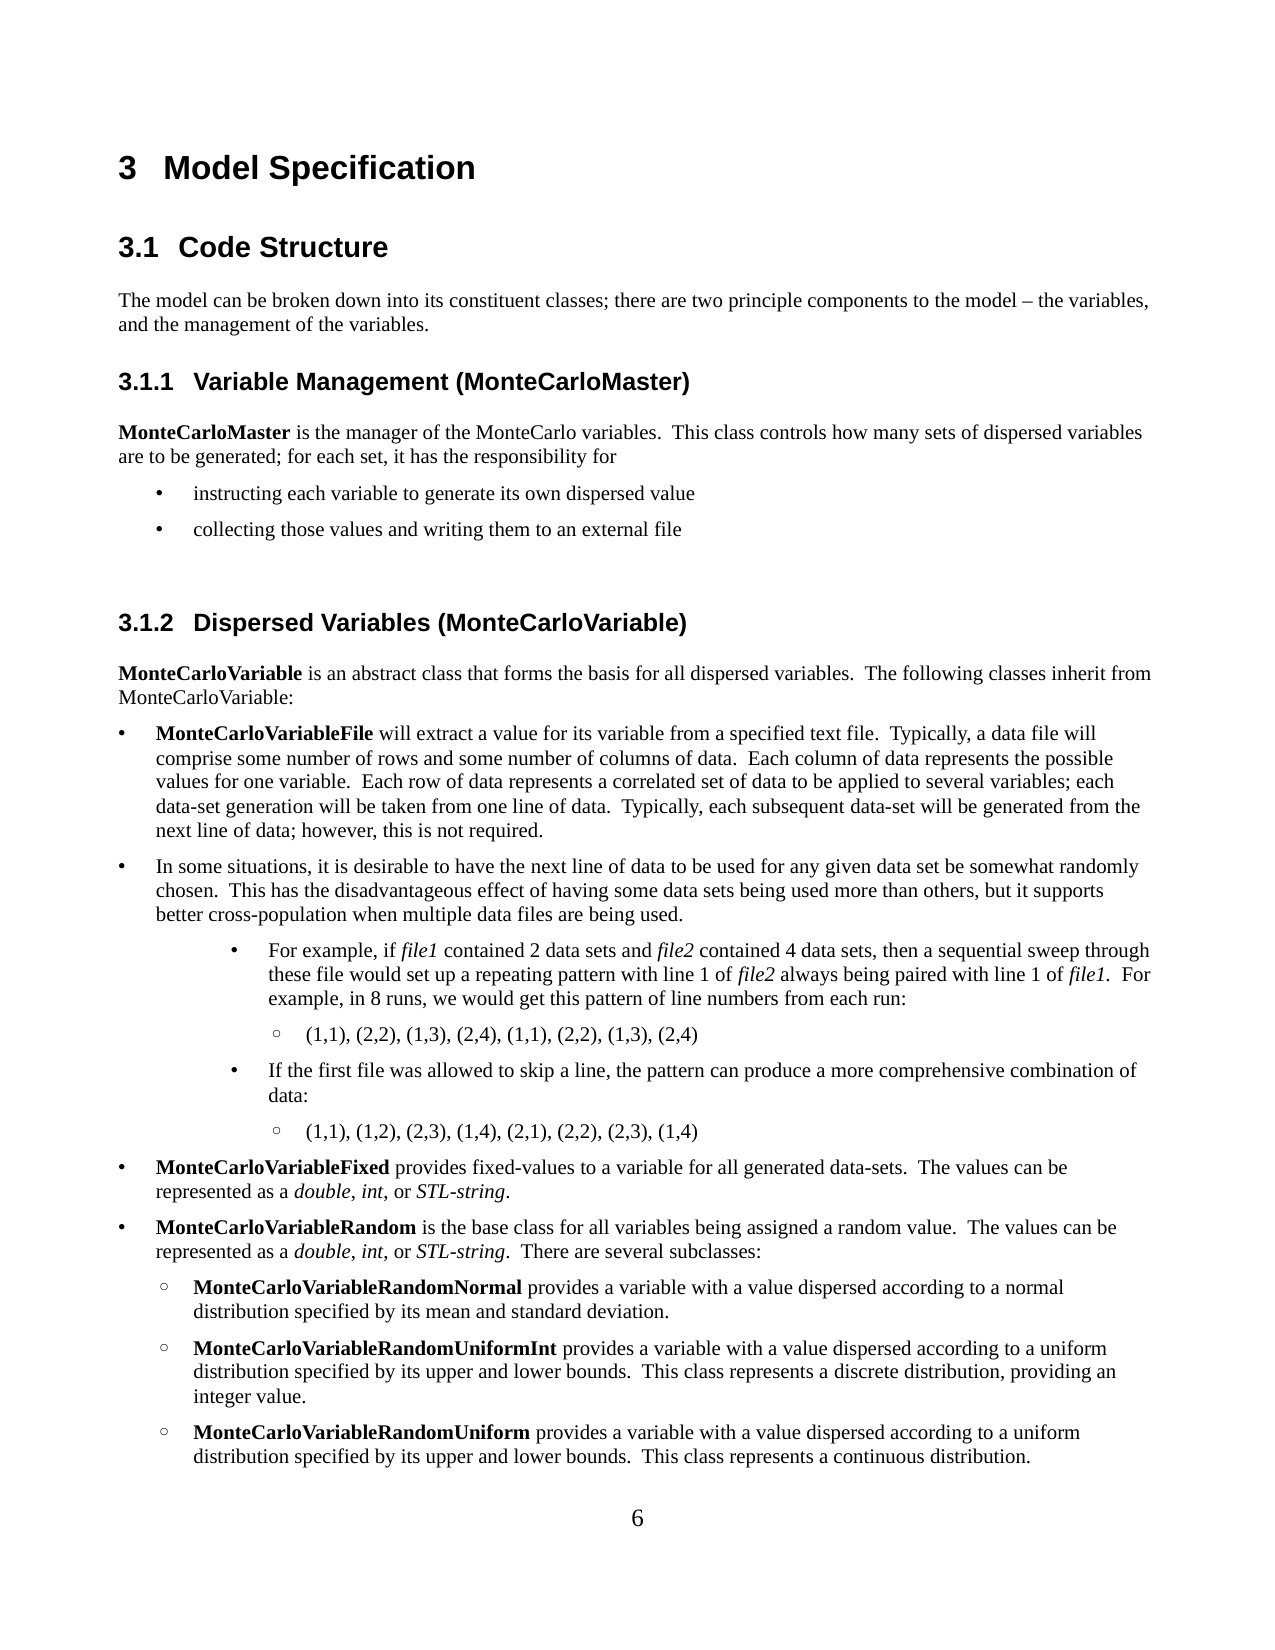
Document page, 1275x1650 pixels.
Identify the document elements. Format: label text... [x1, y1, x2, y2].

text MonteCarloMaster is the manager of the MonteCarlo variables. This class controls how many sets of dispersed variables are to be generated; for each set, it has the responsibility for [118, 420, 1157, 468]
list MonteCarloVariableRandomUniform provides a variable with a value dispersed according to a uniform distribution specified by its upper and lower bounds. This class represents a continuous distribution. [156, 1420, 1157, 1468]
list In some situations, it is desirable to have the next line of data to be used for any given data set be somewhat randomly chosen. This has the disadvantageous effect of having some data sets being used more than others, but it supports better cross-population when multiple data files are being used. [118, 854, 1157, 926]
list (1,1), (1,2), (2,3), (1,4), (2,1), (2,2), (2,3), (1,4) [268, 1119, 1157, 1143]
list MonteCarloVariableRandomUniformInt provides a variable with a value dispersed according to a uniform distribution specified by its upper and lower bounds. This class represents a discrete distribution, providing an integer value. [156, 1335, 1157, 1408]
list If the first file was allowed to skip a line, the pattern can produce a more comprehensive combination of data: [231, 1058, 1157, 1107]
list For example, if file1 contained 2 data sets and file2 contained 4 data sets, then a sequential sweep through these file would set up a repeating pattern with line 1 of file2 always being paired with line 1 of file1. For example, in 8 runs, we would get this pattern of line numbers from each run: [231, 938, 1157, 1010]
subtitle Dispersed Variables (MonteCarloVariable) [118, 608, 1157, 637]
subtitle Code Structure [118, 230, 1157, 264]
subtitle Variable Management (MonteCarloMaster) [118, 367, 1157, 396]
list MonteCarloVariableFile will extract a value for its variable from a specified text file. Typically, a data file will comprise some number of rows and some number of columns of data. Each column of data represents the possible values for one variable. Each row of data represents a correlated set of data to be applied to several variables; each data-set generation will be taken from one line of data. Typically, each subsequent data-set will be generated from the next line of data; however, this is not required. [118, 721, 1157, 842]
text The model can be broken down into its constituent classes; there are two principle components to the model – the variables, and the management of the variables. [118, 288, 1157, 336]
list instructing each variable to generate its own dispersed value [156, 480, 1157, 504]
list collecting those values and writing them to an external file [156, 517, 1157, 541]
list (1,1), (2,2), (1,3), (2,4), (1,1), (2,2), (1,3), (2,4) [268, 1022, 1157, 1046]
list MonteCarloVariableRandom is the base class for all variables being assigned a random value. The values can be represented as a double, int, or STL-string. There are several subclasses: [118, 1215, 1157, 1263]
list MonteCarloVariableFixed provides fixed-values to a variable for all generated data-sets. The values can be represented as a double, int, or STL-string. [118, 1155, 1157, 1203]
text MonteCarloVariable is an abstract class that forms the basis for all dispersed variables. The following classes inherit from MonteCarloVariable: [118, 661, 1157, 709]
subtitle Model Specification [118, 148, 1157, 187]
list MonteCarloVariableRandomNormal provides a variable with a value dispersed according to a normal distribution specified by its mean and standard deviation. [156, 1275, 1157, 1323]
